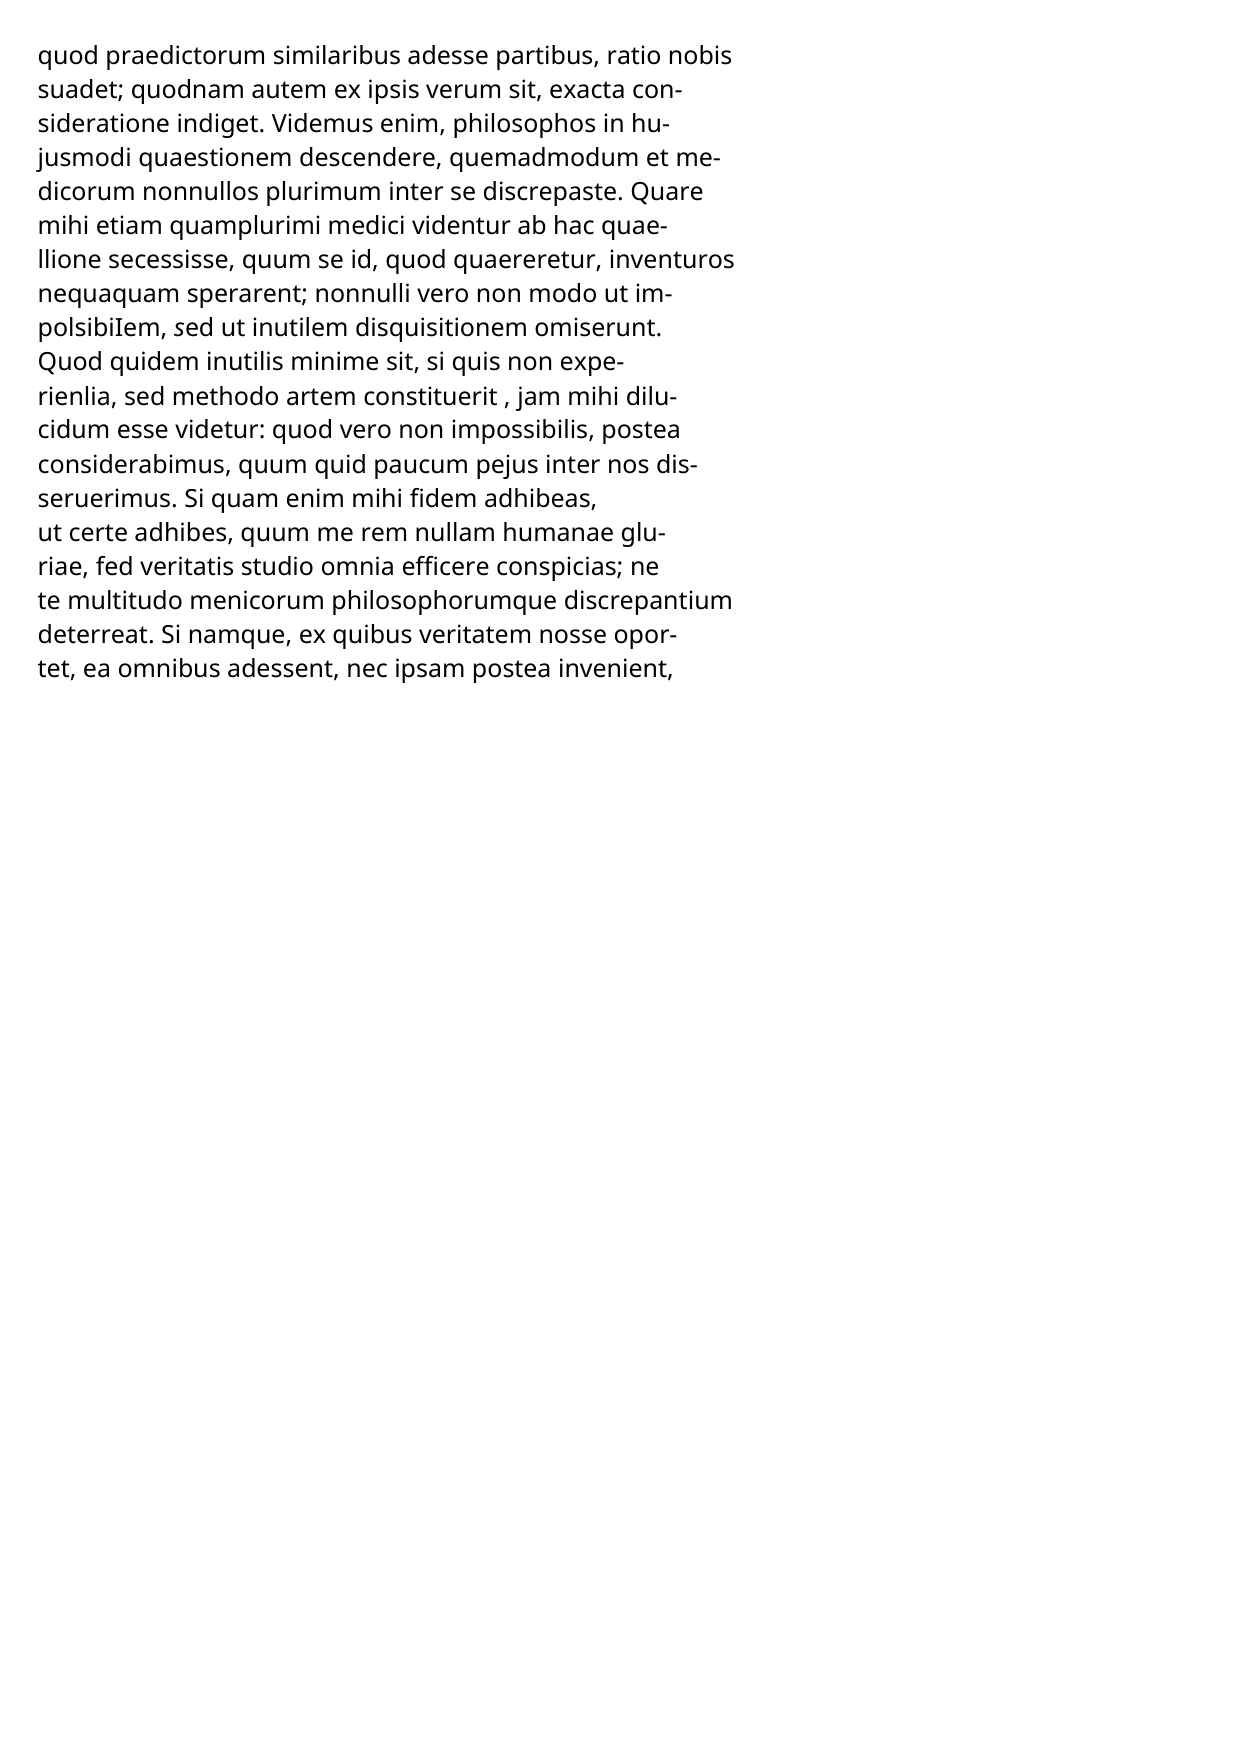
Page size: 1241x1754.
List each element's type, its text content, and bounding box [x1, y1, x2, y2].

text quod praedictorum similaribus adesse partibus, ratio nobis suadet; quodnam autem ex ipsis verum sit, exacta con- sideratione indiget. Videmus enim, philosophos in hu- jusmodi quaestionem descendere, quemadmodum et me- dicorum nonnullos plurimum inter se discrepaste. Quare mihi etiam quamplurimi medici videntur ab hac quae- llione secessisse, quum se id, quod quaereretur, inventuros nequaquam sperarent; nonnulli vero non modo ut im- polsibiIem, sed ut inutilem disquisitionem omiserunt. Quod quidem inutilis minime sit, si quis non expe- rienlia, sed methodo artem constituerit , jam mihi dilu- cidum esse videtur: quod vero non impossibilis, postea considerabimus, quum quid paucum pejus inter nos dis- seruerimus. Si quam enim mihi fidem adhibeas, ut certe adhibes, quum me rem nullam humanae glu- riae, fed veritatis studio omnia efficere conspicias; ne te multitudo menicorum philosophorumque discrepantium deterreat. Si namque, ex quibus veritatem nosse opor- tet, ea omnibus adessent, nec ipsam postea invenient, [37, 37, 1203, 685]
